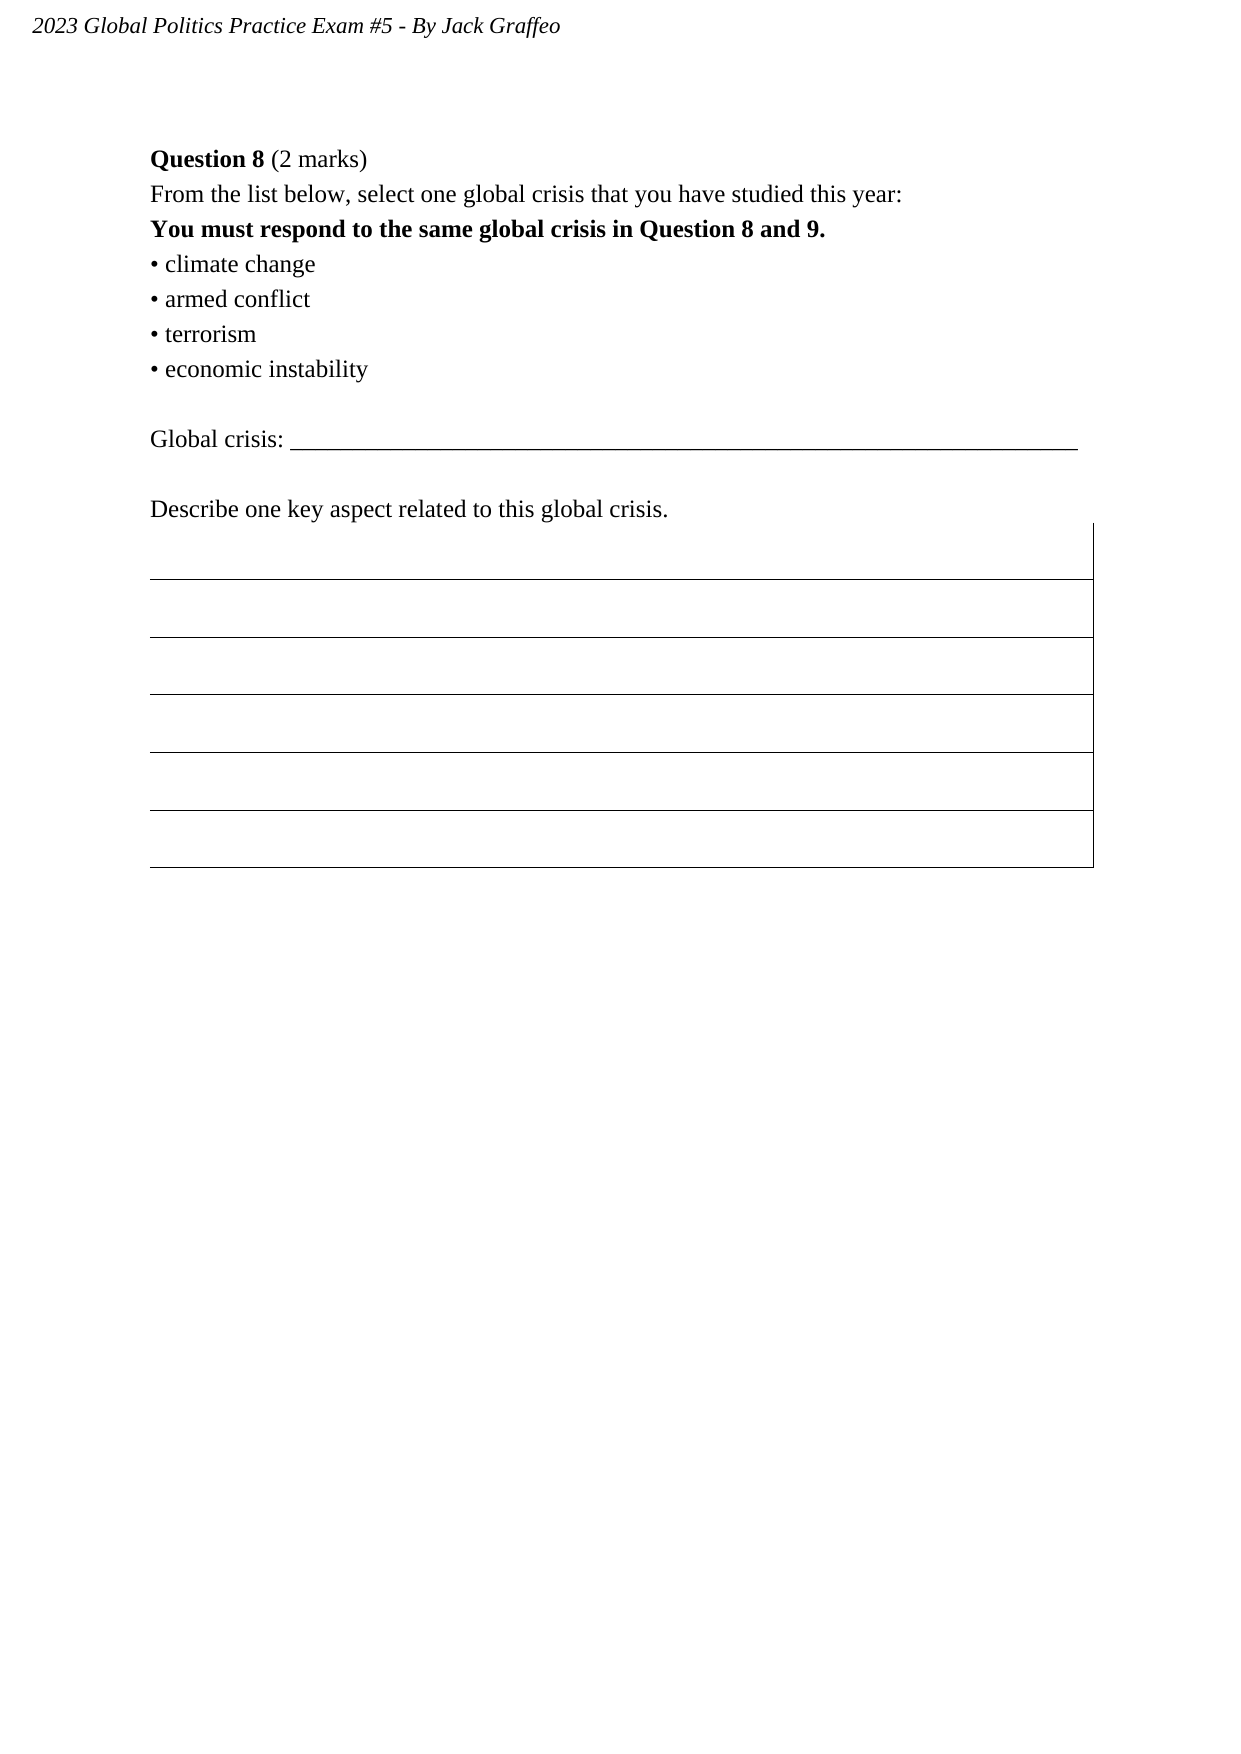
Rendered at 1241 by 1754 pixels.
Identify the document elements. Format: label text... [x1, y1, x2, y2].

table_cell [150, 811, 1093, 867]
text Global crisis: _______________________________________________________________ [150, 424, 1090, 452]
table_cell [150, 695, 1093, 752]
text You must respond to the same global crisis in Question 8 and 9. [150, 214, 1090, 242]
text • economic instability [150, 354, 1090, 382]
text Question 8 (2 marks) [150, 144, 1090, 172]
text • climate change [150, 249, 1090, 277]
table_cell [150, 580, 1093, 637]
text Describe one key aspect related to this global crisis. [150, 494, 1090, 522]
text • terrorism [150, 319, 1090, 347]
text • armed conflict [150, 284, 1090, 312]
text From the list below, select one global crisis that you have studied this year: [150, 179, 1090, 207]
table_cell [150, 638, 1093, 694]
table_cell [150, 753, 1093, 809]
table_header [150, 523, 1093, 579]
